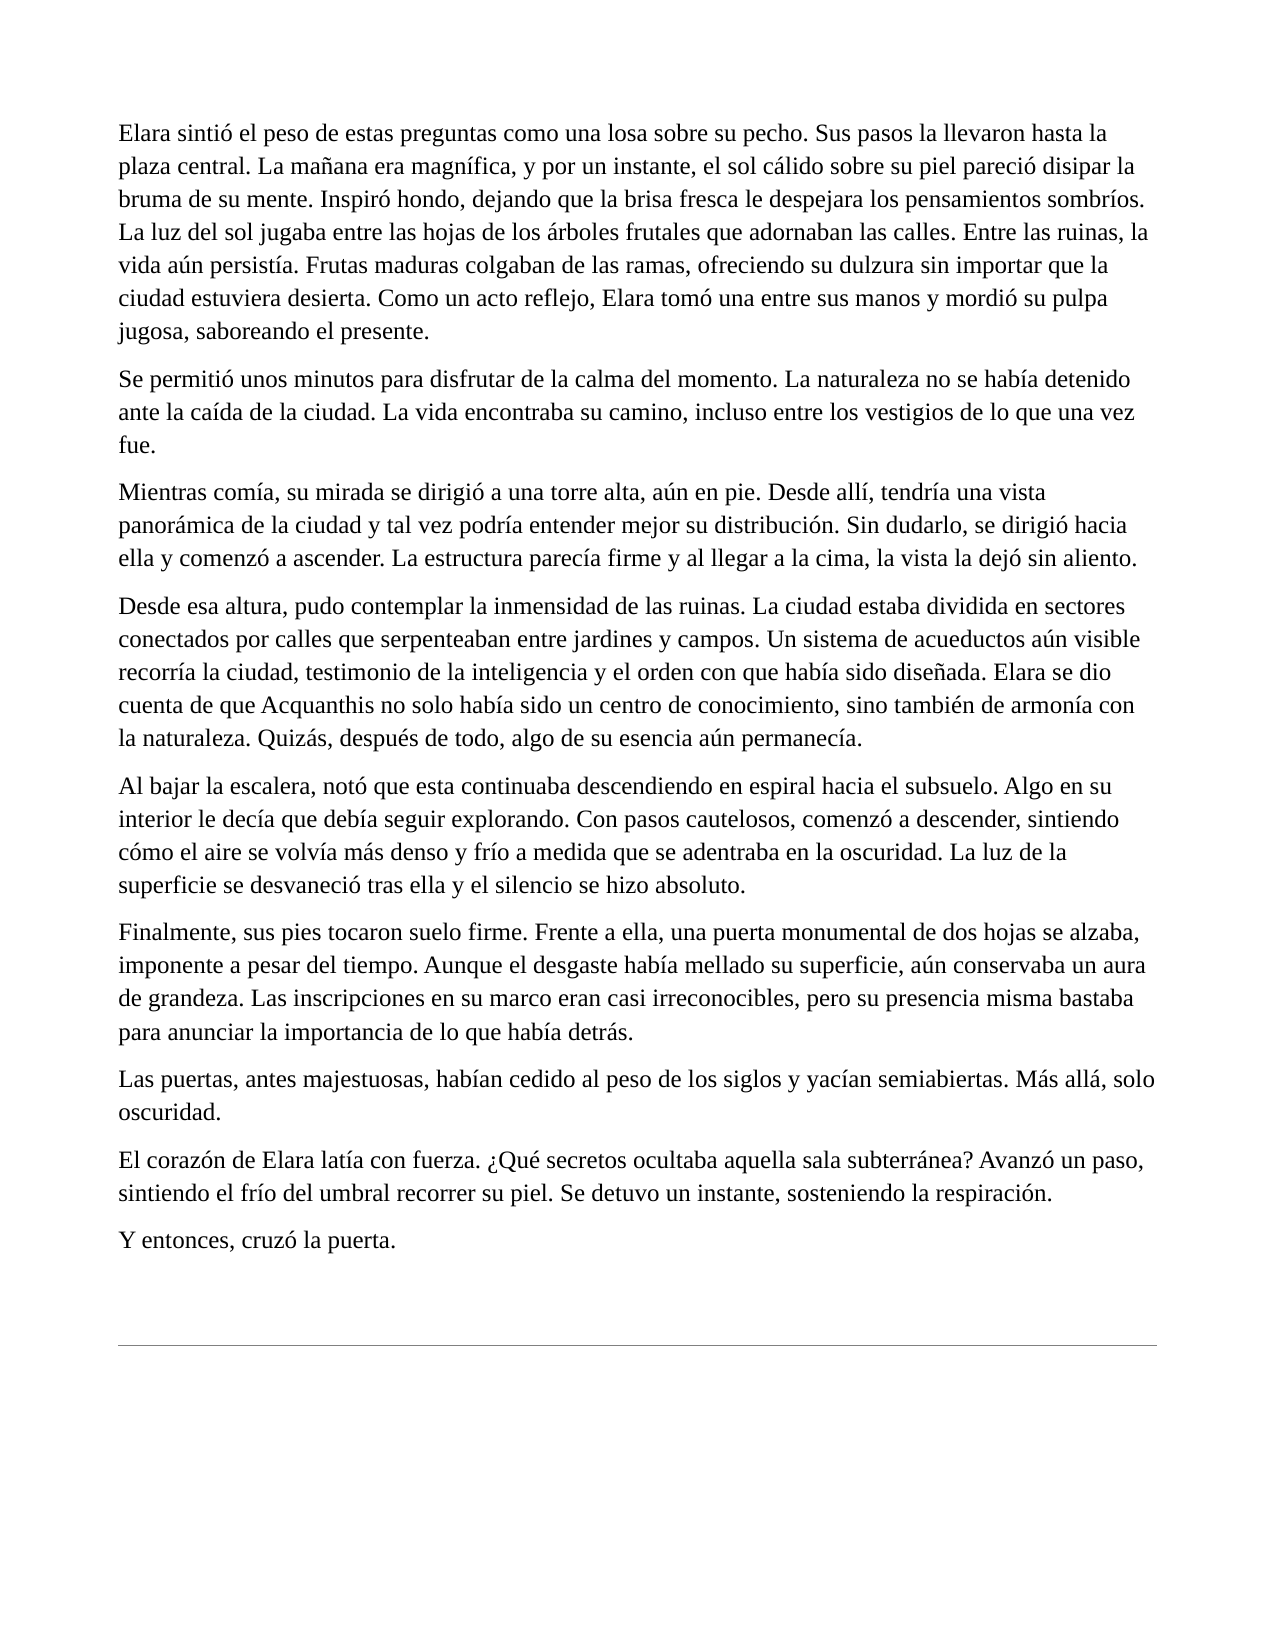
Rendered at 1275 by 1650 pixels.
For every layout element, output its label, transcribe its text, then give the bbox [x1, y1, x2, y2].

text Mientras comía, su mirada se dirigió a una torre alta, aún en pie. Desde allí, tendría una vista panorámica de la ciudad y tal vez podría entender mejor su distribución. Sin dudarlo, se dirigió hacia ella y comenzó a ascender. La estructura parecía firme y al llegar a la cima, la vista la dejó sin aliento. [118, 477, 1157, 572]
text Se permitió unos minutos para disfrutar de la calma del momento. La naturaleza no se había detenido ante la caída de la ciudad. La vida encontraba su camino, incluso entre los vestigios de lo que una vez fue. [118, 364, 1157, 459]
text Desde esa altura, pudo contemplar la inmensidad de las ruinas. La ciudad estaba dividida en sectores conectados por calles que serpenteaban entre jardines y campos. Un sistema de acueductos aún visible recorría la ciudad, testimonio de la inteligencia y el orden con que había sido diseñada. Elara se dio cuenta de que Acquanthis no solo había sido un centro de conocimiento, sino también de armonía con la naturaleza. Quizás, después de todo, algo de su esencia aún permanecía. [118, 591, 1157, 752]
text Finalmente, sus pies tocaron suelo firme. Frente a ella, una puerta monumental de dos hojas se alzaba, imponente a pesar del tiempo. Aunque el desgaste había mellado su superficie, aún conservaba un aura de grandeza. Las inscripciones en su marco eran casi irreconocibles, pero su presencia misma bastaba para anunciar la importancia de lo que había detrás. [118, 917, 1157, 1045]
text El corazón de Elara latía con fuerza. ¿Qué secretos ocultaba aquella sala subterránea? Avanzó un paso, sintiendo el frío del umbral recorrer su piel. Se detuvo un instante, sosteniendo la respiración. [118, 1145, 1157, 1207]
text Elara sintió el peso de estas preguntas como una losa sobre su pecho. Sus pasos la llevaron hasta la plaza central. La mañana era magnífica, y por un instante, el sol cálido sobre su piel pareció disipar la bruma de su mente. Inspiró hondo, dejando que la brisa fresca le despejara los pensamientos sombríos. La luz del sol jugaba entre las hojas de los árboles frutales que adornaban las calles. Entre las ruinas, la vida aún persistía. Frutas maduras colgaban de las ramas, ofreciendo su dulzura sin importar que la ciudad estuviera desierta. Como un acto reflejo, Elara tomó una entre sus manos y mordió su pulpa jugosa, saboreando el presente. [118, 118, 1157, 345]
text Y entonces, cruzó la puerta. [118, 1225, 1157, 1254]
text Las puertas, antes majestuosas, habían cedido al peso de los siglos y yacían semiabiertas. Más allá, solo oscuridad. [118, 1064, 1157, 1126]
text Al bajar la escalera, notó que esta continuaba descendiendo en espiral hacia el subsuelo. Algo en su interior le decía que debía seguir explorando. Con pasos cautelosos, comenzó a descender, sintiendo cómo el aire se volvía más denso y frío a medida que se adentraba en la oscuridad. La luz de la superficie se desvaneció tras ella y el silencio se hizo absoluto. [118, 771, 1157, 899]
